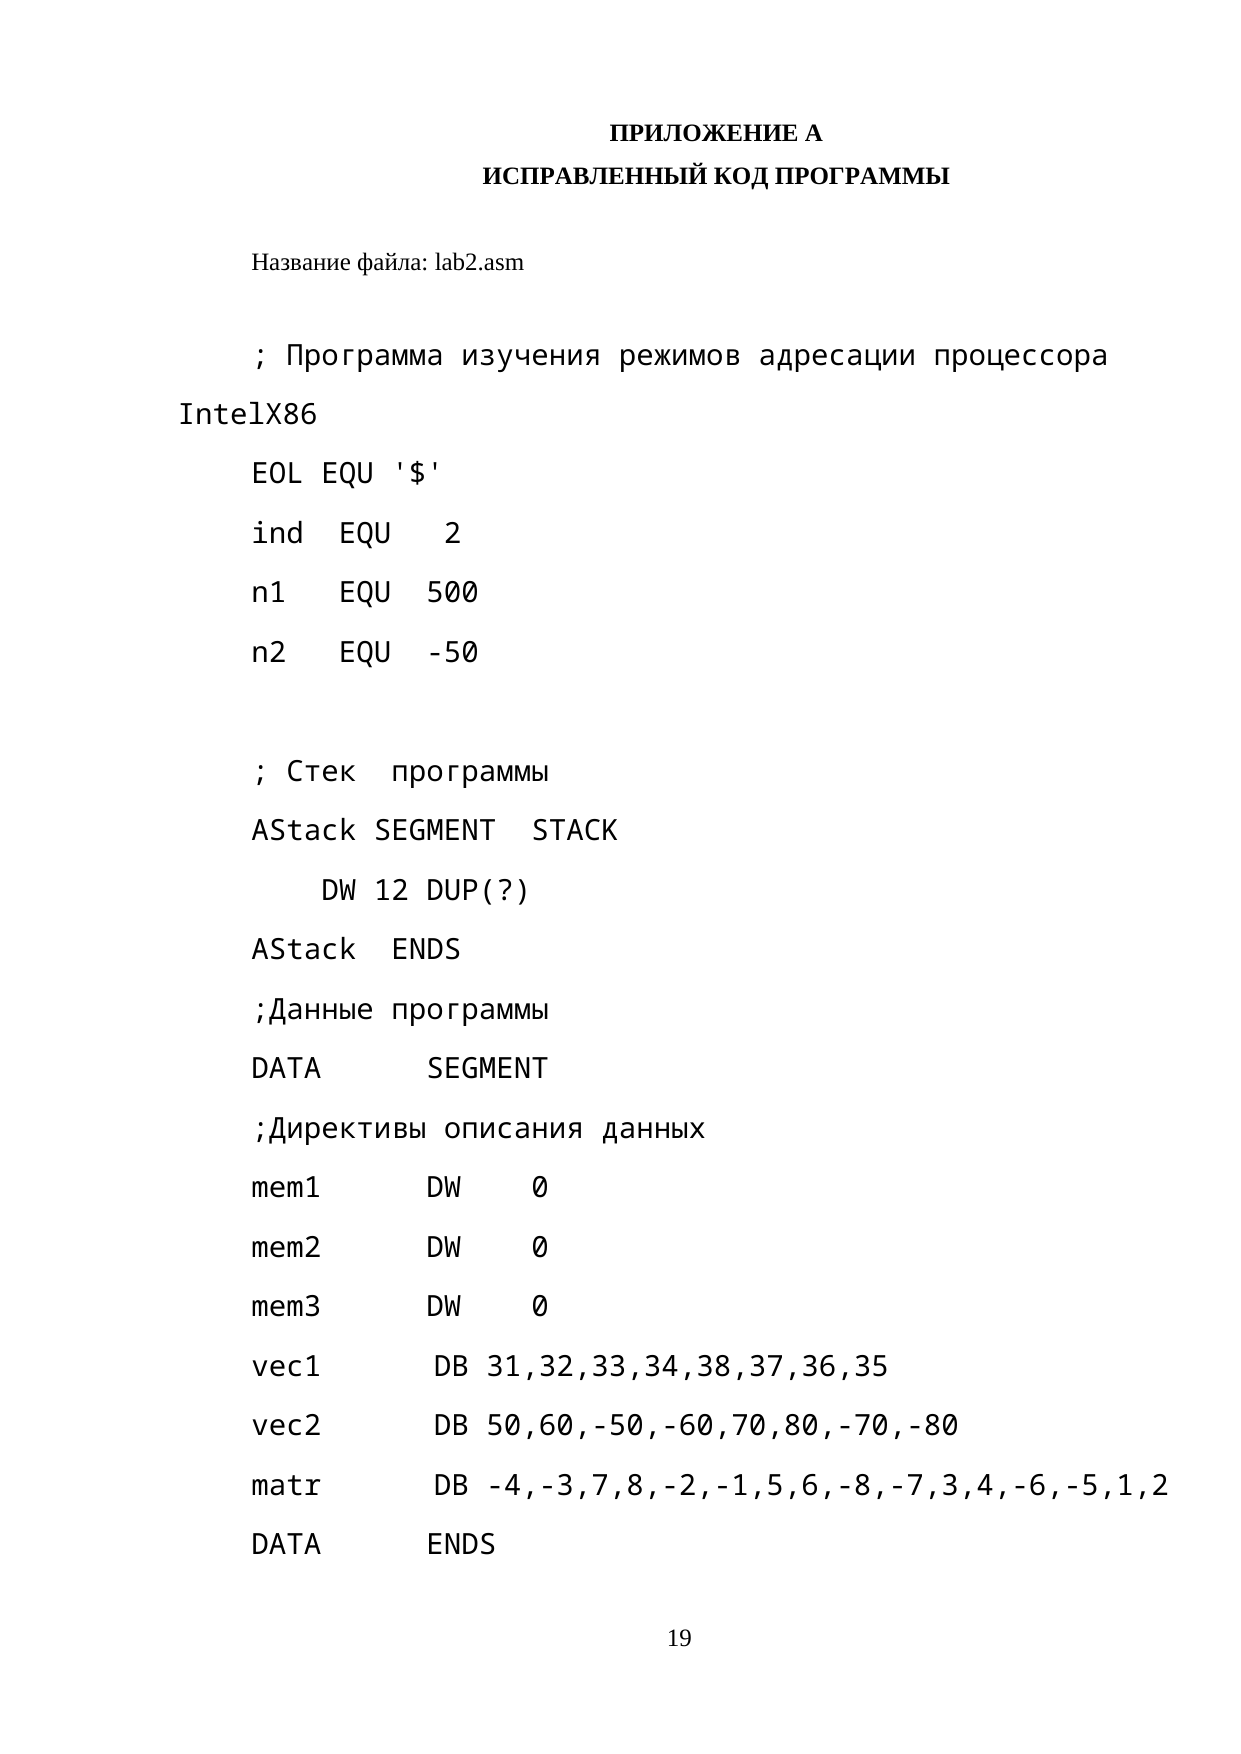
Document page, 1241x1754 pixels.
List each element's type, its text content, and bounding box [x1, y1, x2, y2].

text mem3 DW 0 [177, 1285, 1181, 1325]
text ИСПРАВЛЕННЫЙ КОД ПРОГРАММЫ [177, 161, 1181, 190]
text ПРИЛОЖЕНИЕ А [177, 118, 1181, 147]
text ;Данные программы [177, 988, 1181, 1028]
text ; Программа изучения режимов адресации процессора IntelX86 [177, 334, 1181, 433]
text Название файла: lab2.asm [177, 247, 1181, 276]
text ; Стек программы [177, 750, 1181, 790]
text DATA SEGMENT [177, 1047, 1181, 1087]
text mem2 DW 0 [177, 1226, 1181, 1266]
text DATA ENDS [177, 1523, 1181, 1563]
text EOL EQU '$' [177, 453, 1181, 492]
text n1 EQU 500 [177, 572, 1181, 611]
text n2 EQU -50 [177, 631, 1181, 671]
text AStack ENDS [177, 928, 1181, 968]
text vec2 DB 50,60,-50,-60,70,80,-70,-80 [177, 1404, 1181, 1444]
text vec1 DB 31,32,33,34,38,37,36,35 [177, 1345, 1181, 1384]
text AStack SEGMENT STACK [177, 809, 1181, 849]
text mem1 DW 0 [177, 1166, 1181, 1206]
text ind EQU 2 [177, 512, 1181, 552]
text ;Директивы описания данных [177, 1107, 1181, 1147]
text matr DB -4,-3,7,8,-2,-1,5,6,-8,-7,3,4,-6,-5,1,2 [177, 1464, 1181, 1503]
text DW 12 DUP(?) [177, 869, 1181, 909]
